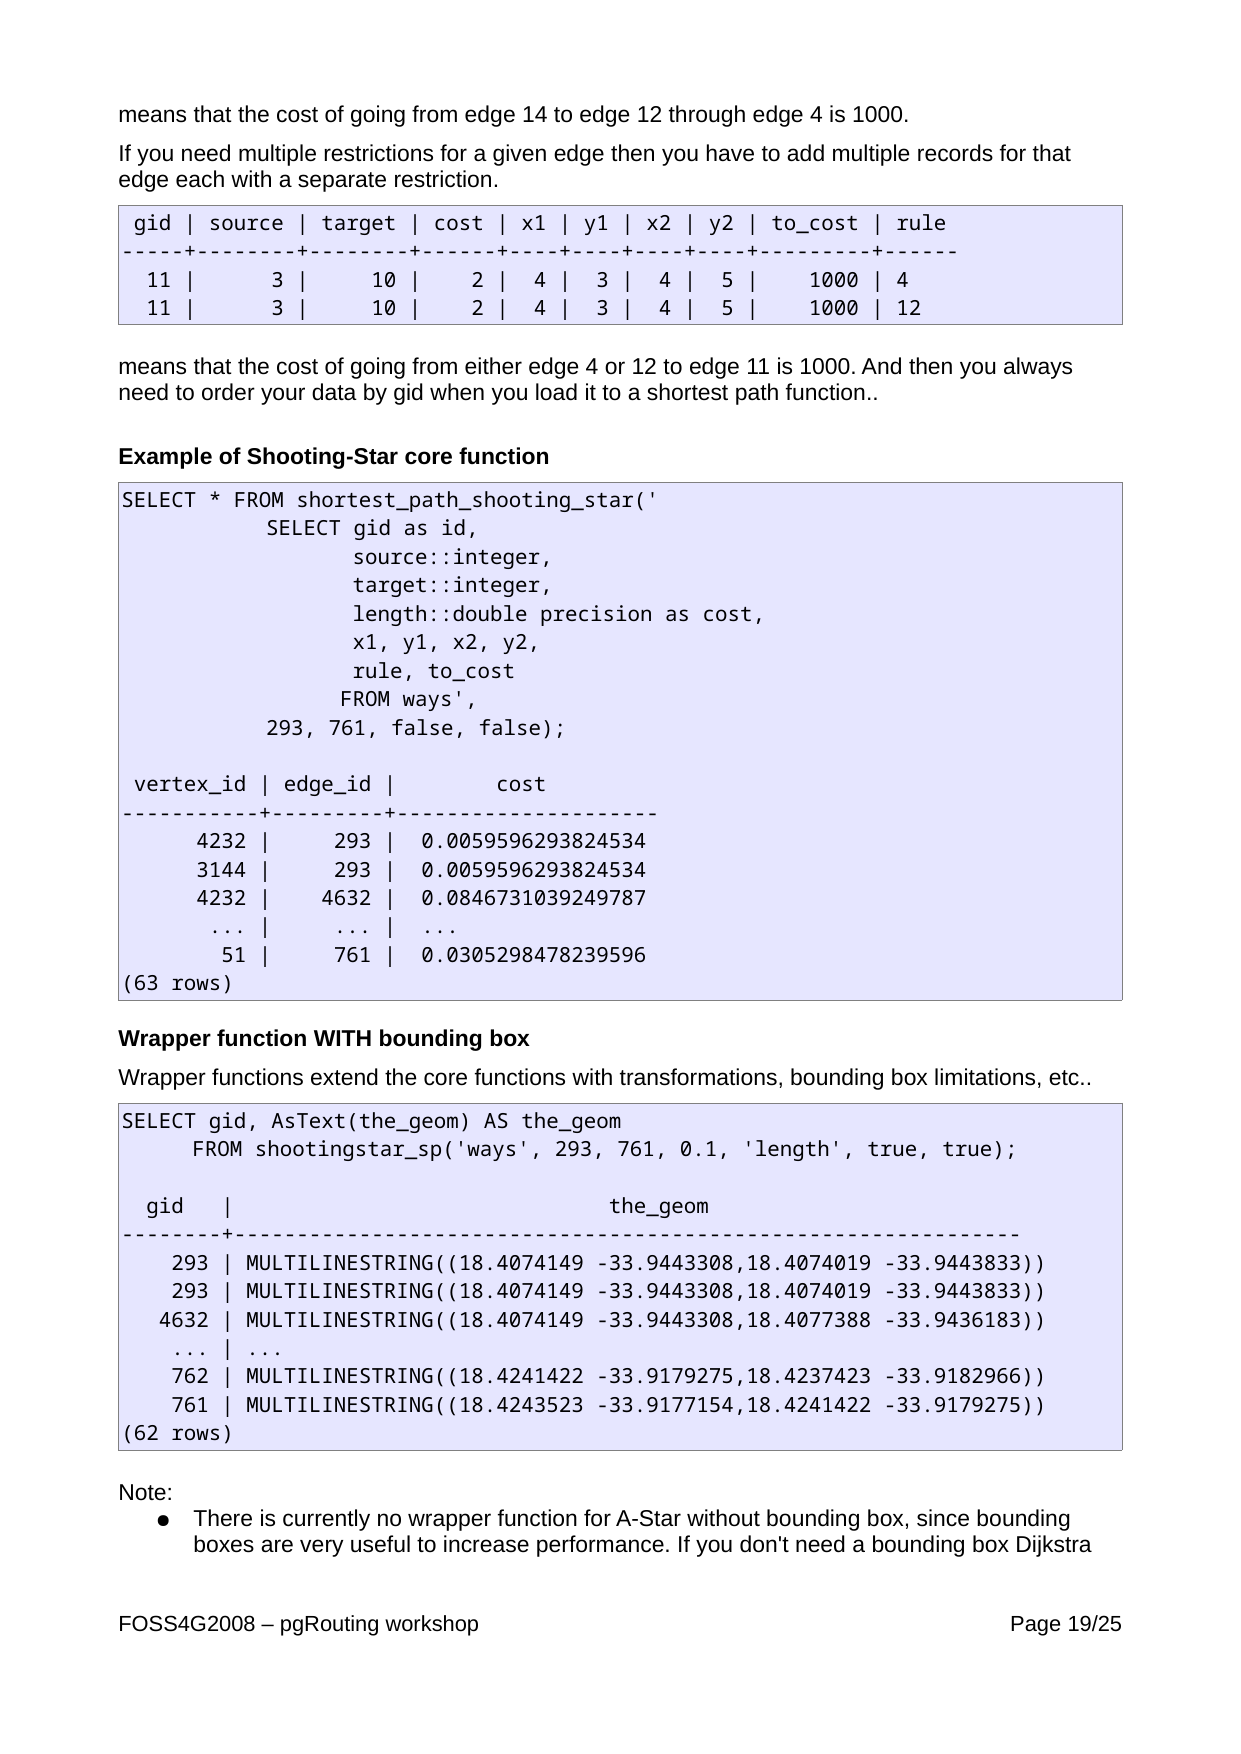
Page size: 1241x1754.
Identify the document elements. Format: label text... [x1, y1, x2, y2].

subtitle Wrapper function WITH bounding box [118, 1025, 1122, 1051]
text (62 rows) [119, 1416, 1122, 1450]
text 4632 | MULTILINESTRING((18.4074149 -33.9443308,18.4077388 -33.9436183)) [119, 1302, 1122, 1330]
text FROM shootingstar_sp('ways', 293, 761, 0.1, 'length', true, true); [119, 1131, 1122, 1159]
text 761 | MULTILINESTRING((18.4243523 -33.9177154,18.4241422 -33.9179275)) [119, 1387, 1122, 1416]
text gid | the_geom [119, 1188, 1122, 1216]
text SELECT gid, AsText(the_geom) AS the_geom [119, 1104, 1122, 1131]
text SELECT * FROM shortest_path_shooting_star(' [119, 483, 1122, 511]
text 4232 | 4632 | 0.0846731039249787 [119, 880, 1122, 909]
text Note: [118, 1478, 1122, 1505]
text If you need multiple restrictions for a given edge then you have to add multiple records for that edge each with a separate restriction. [118, 139, 1122, 192]
text target::integer, [119, 567, 1122, 596]
text -----+--------+--------+------+----+----+----+----+---------+------ [119, 233, 1122, 262]
text FROM ways', [119, 681, 1122, 709]
text 293 | MULTILINESTRING((18.4074149 -33.9443308,18.4074019 -33.9443833)) [119, 1245, 1122, 1273]
text 293, 761, false, false); [119, 709, 1122, 738]
text rule, to_cost [119, 653, 1122, 681]
text (63 rows) [119, 966, 1122, 1000]
text SELECT gid as id, [119, 511, 1122, 539]
text 293 | MULTILINESTRING((18.4074149 -33.9443308,18.4074019 -33.9443833)) [119, 1273, 1122, 1302]
subtitle Example of Shooting-Star core function [118, 443, 1122, 469]
list There is currently no wrapper function for A-Star without bounding box, since bounding boxes are very useful to increase performance. If you don't need a bounding box Dijkstra [156, 1505, 1122, 1557]
text x1, y1, x2, y2, [119, 624, 1122, 653]
text 762 | MULTILINESTRING((18.4241422 -33.9179275,18.4237423 -33.9182966)) [119, 1359, 1122, 1387]
text 11 | 3 | 10 | 2 | 4 | 3 | 4 | 5 | 1000 | 12 [119, 290, 1122, 324]
text --------+--------------------------------------------------------------- [119, 1216, 1122, 1245]
text source::integer, [119, 539, 1122, 567]
text ... | ... | ... [119, 909, 1122, 937]
text length::double precision as cost, [119, 596, 1122, 624]
text -----------+---------+--------------------- [119, 795, 1122, 823]
text vertex_id | edge_id | cost [119, 766, 1122, 795]
text ... | ... [119, 1330, 1122, 1359]
text Wrapper functions extend the core functions with transformations, bounding box limitations, etc.. [118, 1064, 1122, 1090]
text means that the cost of going from either edge 4 or 12 to edge 11 is 1000. And then you always need to order your data by gid when you load it to a shortest path function.. [118, 353, 1122, 406]
text 51 | 761 | 0.0305298478239596 [119, 937, 1122, 966]
text gid | source | target | cost | x1 | y1 | x2 | y2 | to_cost | rule [119, 206, 1122, 233]
text means that the cost of going from edge 14 to edge 12 through edge 4 is 1000. [118, 101, 1122, 127]
text 11 | 3 | 10 | 2 | 4 | 3 | 4 | 5 | 1000 | 4 [119, 262, 1122, 290]
text 4232 | 293 | 0.0059596293824534 [119, 823, 1122, 852]
text 3144 | 293 | 0.0059596293824534 [119, 852, 1122, 880]
